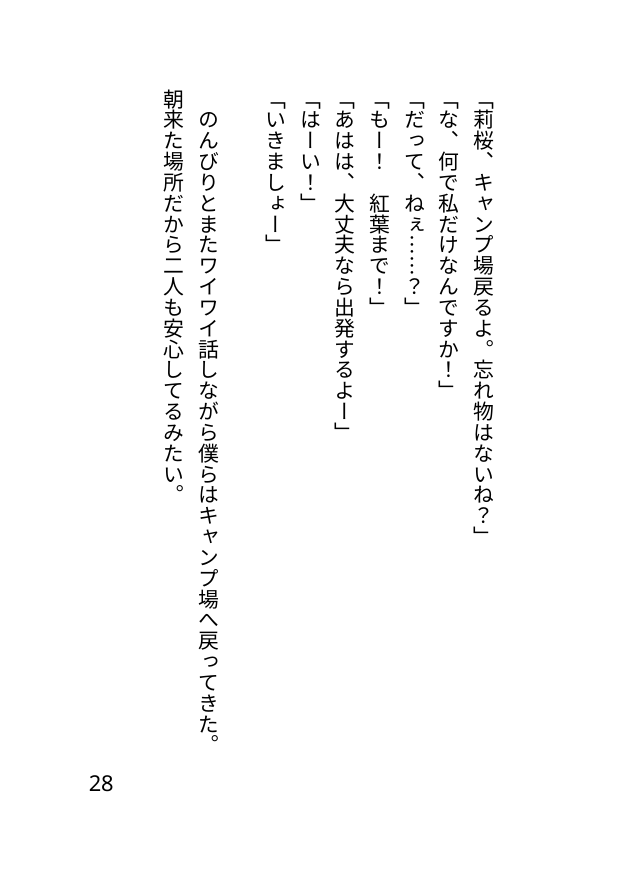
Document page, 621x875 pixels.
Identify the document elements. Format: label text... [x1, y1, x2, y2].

text 「な、何で私だけなんですか！」 [434, 88, 464, 768]
text 「あはは、大丈夫なら出発するよー」 [330, 88, 360, 768]
text のんびりとまたワイワイ話しながら僕らはキャンプ場へ戻ってきた。 [193, 88, 223, 768]
text 「はーい！」 [295, 88, 326, 768]
text 「だって、ねぇ……？」 [399, 88, 429, 768]
text 朝来た場所だから二人も安心してるみたい。 [159, 88, 189, 768]
text 「莉桜、キャンプ場戻るよ。忘れ物はないね？」 [469, 88, 499, 768]
text 「もー！ 紅葉まで！」 [365, 88, 395, 768]
text 「いきましょー」 [261, 88, 291, 768]
